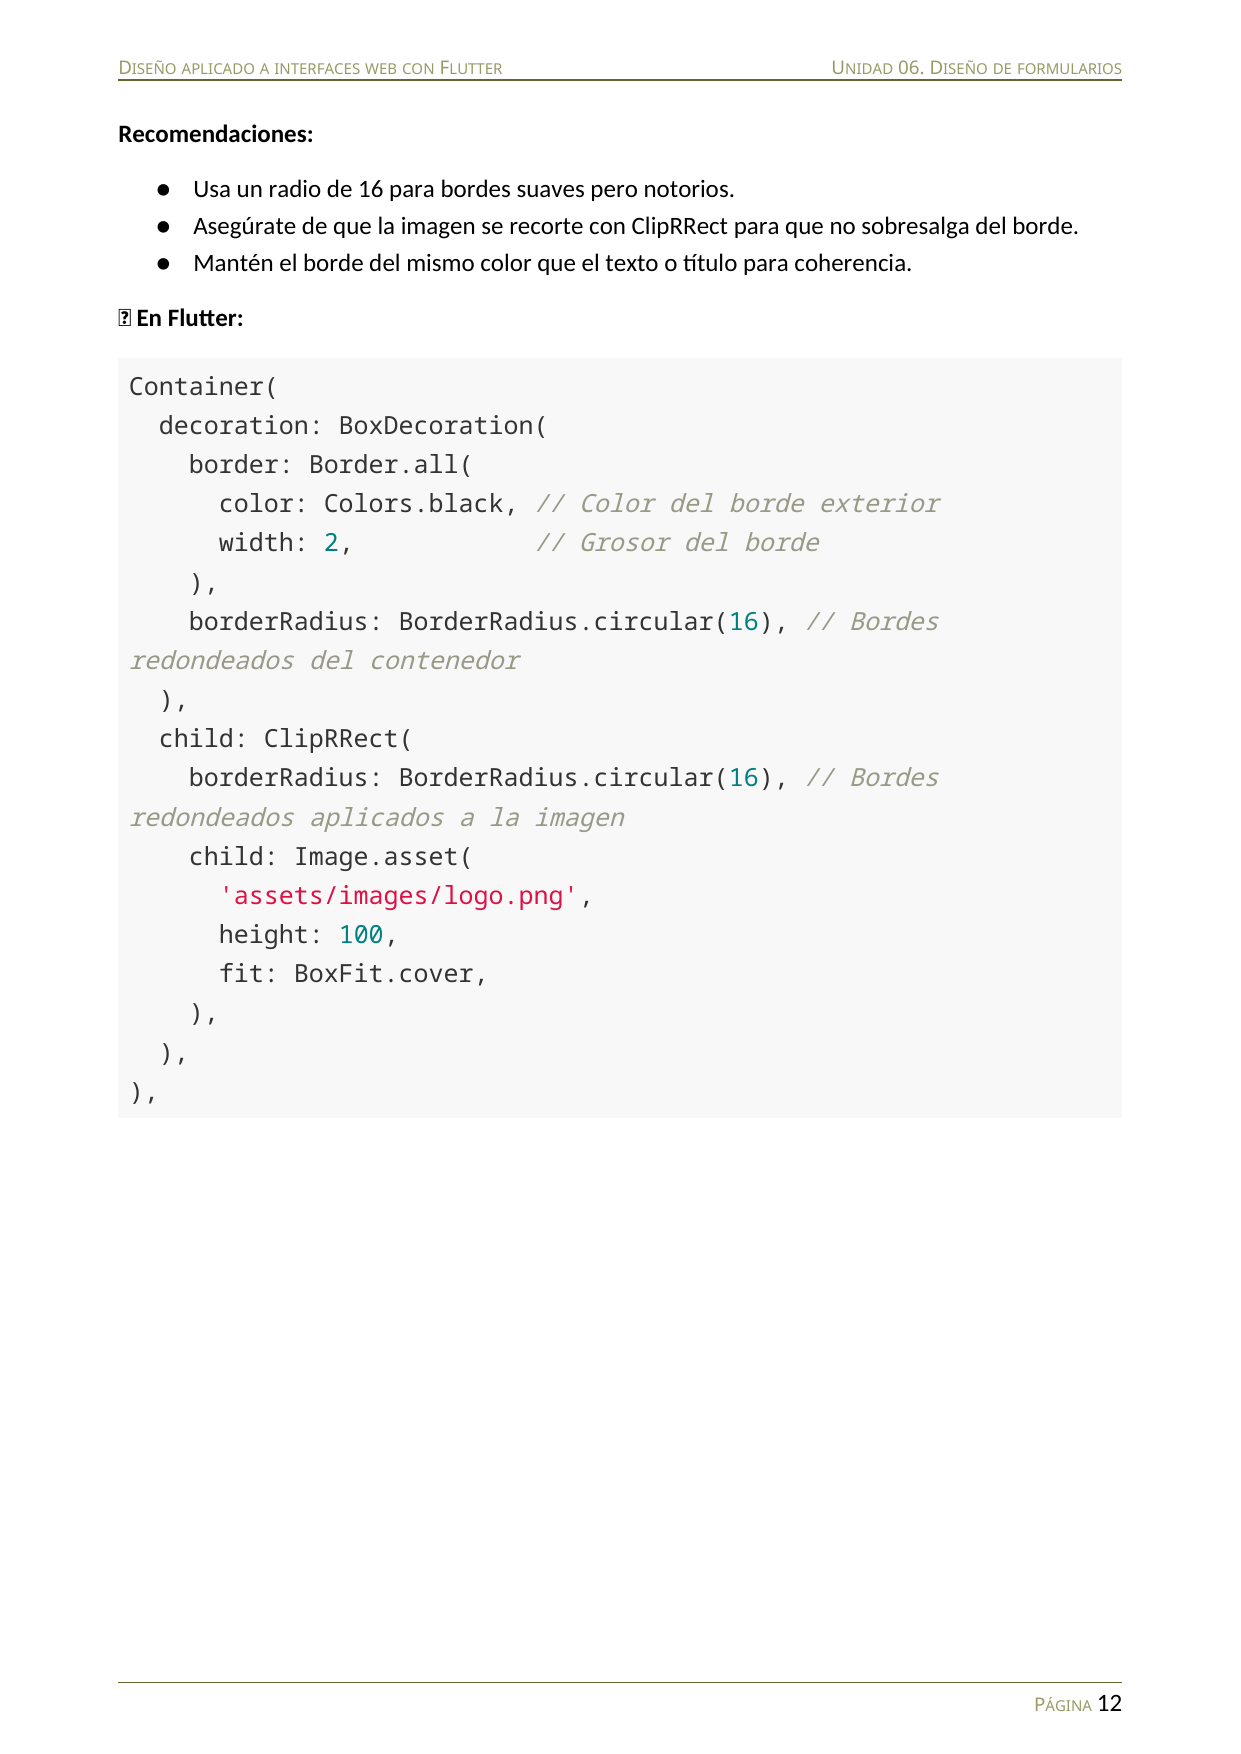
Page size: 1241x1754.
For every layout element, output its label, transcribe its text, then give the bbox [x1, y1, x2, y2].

list Usa un radio de 16 para bordes suaves pero notorios. [156, 173, 1122, 204]
text Recomendaciones: [118, 118, 1122, 148]
text 🧪 En Flutter: [118, 302, 1122, 333]
list Mantén el borde del mismo color que el texto o título para coherencia. [156, 247, 1122, 277]
list Asegúrate de que la imagen se recorte con ClipRRect para que no sobresalga del borde. [156, 210, 1122, 241]
table_header Container( decoration: BoxDecoration( border: Border.all( color: Colors.black, // Color del borde exterior width: 2, // Grosor del borde ), borderRadius: BorderRadius.circular(16), // Bordes redondeados del contenedor ), child: ClipRRect( borderRadius: BorderRadius.circular(16), // Bordes redondeados aplicados a la imagen child: Image.asset( 'assets/images/logo.png', height: 100, fit: BoxFit.cover, ), ), ), [118, 358, 1122, 1118]
